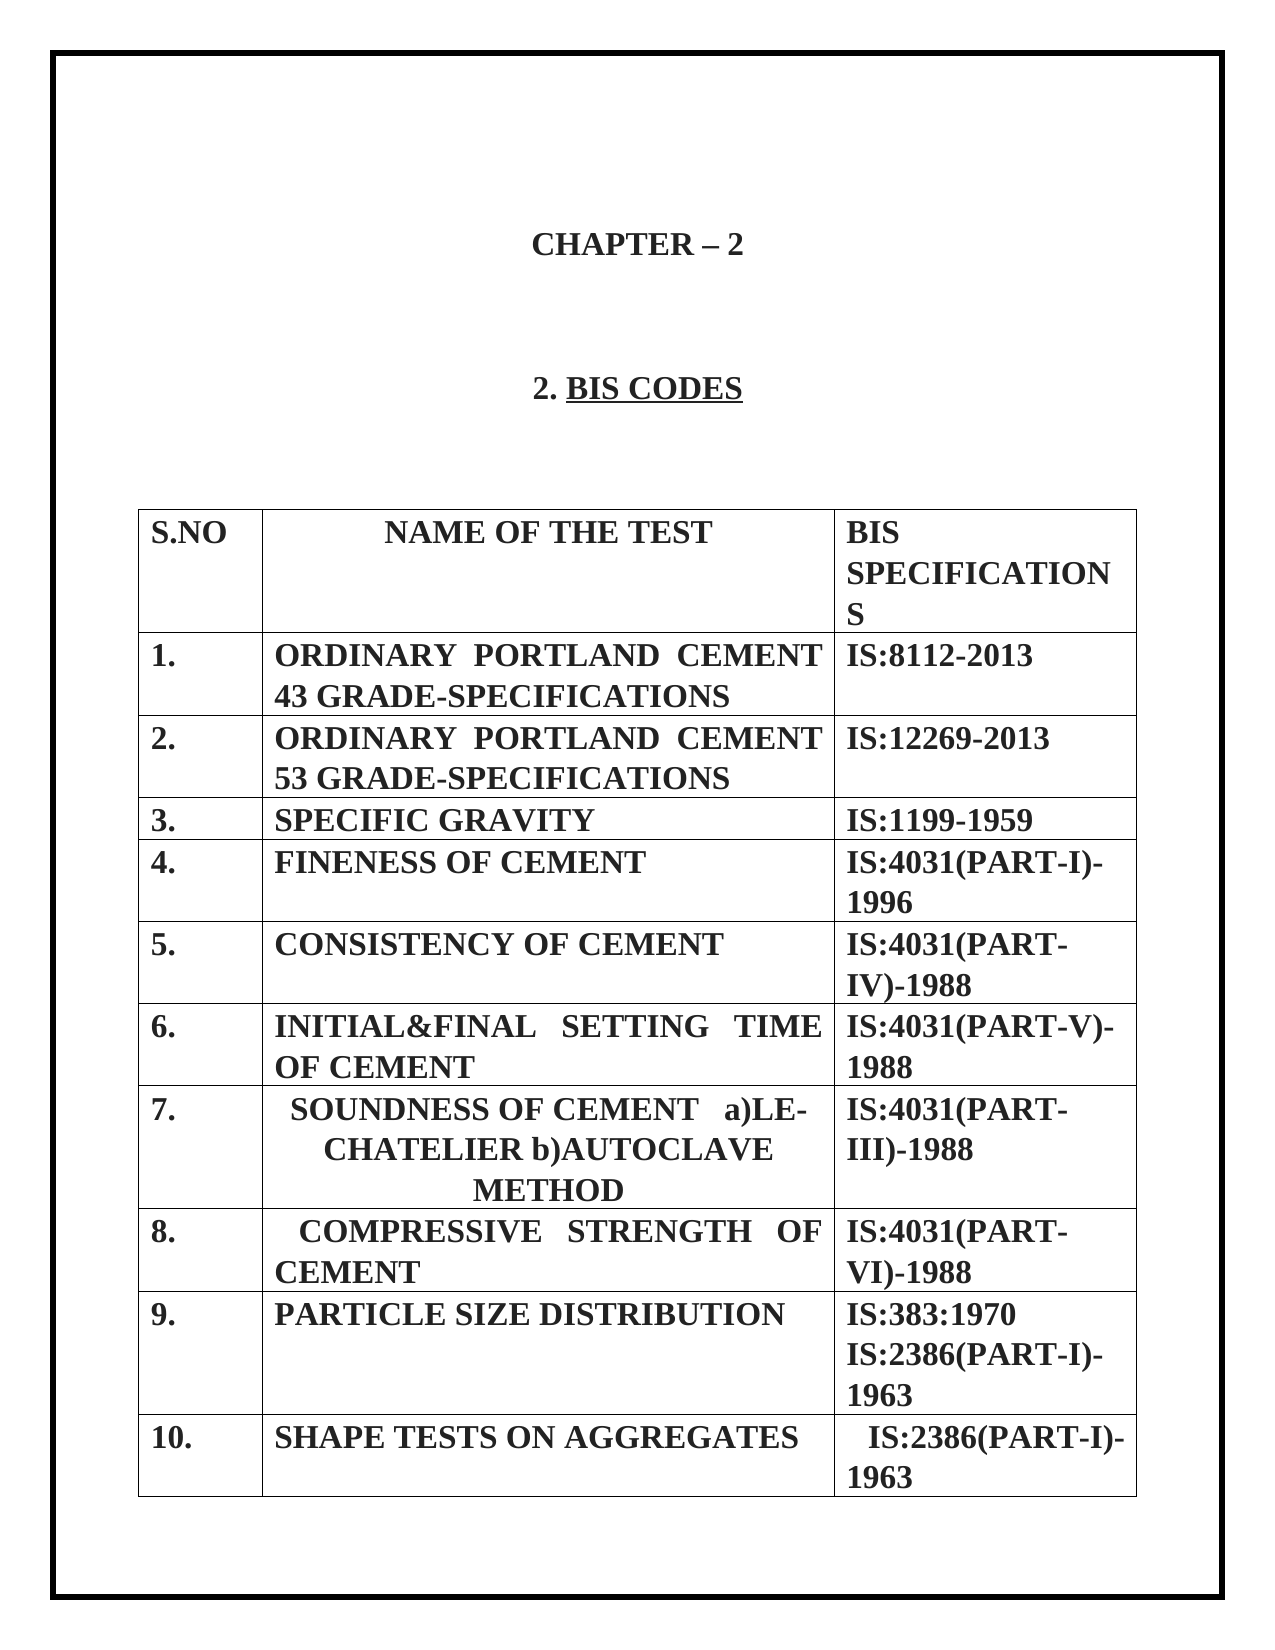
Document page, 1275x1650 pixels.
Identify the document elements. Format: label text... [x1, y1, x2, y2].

table_cell IS:383:1970 IS:2386(PART-I)-1963 [835, 1292, 1136, 1413]
table_cell ORDINARY PORTLAND CEMENT 43 GRADE-SPECIFICATIONS [263, 633, 834, 714]
table_cell IS:4031(PART-VI)-1988 [835, 1209, 1136, 1291]
table_cell ORDINARY PORTLAND CEMENT 53 GRADE-SPECIFICATIONS [263, 716, 834, 797]
table_cell IS:4031(PART-IV)-1988 [835, 922, 1136, 1003]
table_cell PARTICLE SIZE DISTRIBUTION [263, 1292, 834, 1413]
table_cell 9. [139, 1292, 262, 1413]
table_cell 4. [139, 840, 262, 921]
text 2. BIS CODES [150, 366, 1125, 406]
table_cell 10. [139, 1415, 262, 1496]
table_cell 2. [139, 716, 262, 797]
table_cell COMPRESSIVE STRENGTH OF CEMENT [263, 1209, 834, 1291]
table_cell SHAPE TESTS ON AGGREGATES [263, 1415, 834, 1496]
table_cell SPECIFIC GRAVITY [263, 798, 834, 838]
table_header BIS SPECIFICATIONS [835, 510, 1136, 632]
table_cell IS:4031(PART-I)-1996 [835, 840, 1136, 921]
table_cell IS:2386(PART-I)-1963 [835, 1415, 1136, 1496]
table_header S.NO [139, 510, 262, 632]
table_cell 8. [139, 1209, 262, 1291]
table_cell 1. [139, 633, 262, 714]
table_cell 6. [139, 1004, 262, 1085]
table_cell 7. [139, 1086, 262, 1208]
table_cell SOUNDNESS OF CEMENT a)LE-CHATELIER b)AUTOCLAVE METHOD [263, 1086, 834, 1208]
table_cell IS:1199-1959 [835, 798, 1136, 838]
table_cell IS:12269-2013 [835, 716, 1136, 797]
table_cell IS:8112-2013 [835, 633, 1136, 714]
table_header NAME OF THE TEST [263, 510, 834, 632]
text CHAPTER – 2 [150, 222, 1125, 262]
table_cell 3. [139, 798, 262, 838]
table_cell FINENESS OF CEMENT [263, 840, 834, 921]
table_cell 5. [139, 922, 262, 1003]
table_cell IS:4031(PART-V)-1988 [835, 1004, 1136, 1085]
table_cell IS:4031(PART-III)-1988 [835, 1086, 1136, 1208]
table_cell INITIAL&FINAL SETTING TIME OF CEMENT [263, 1004, 834, 1085]
table_cell CONSISTENCY OF CEMENT [263, 922, 834, 1003]
